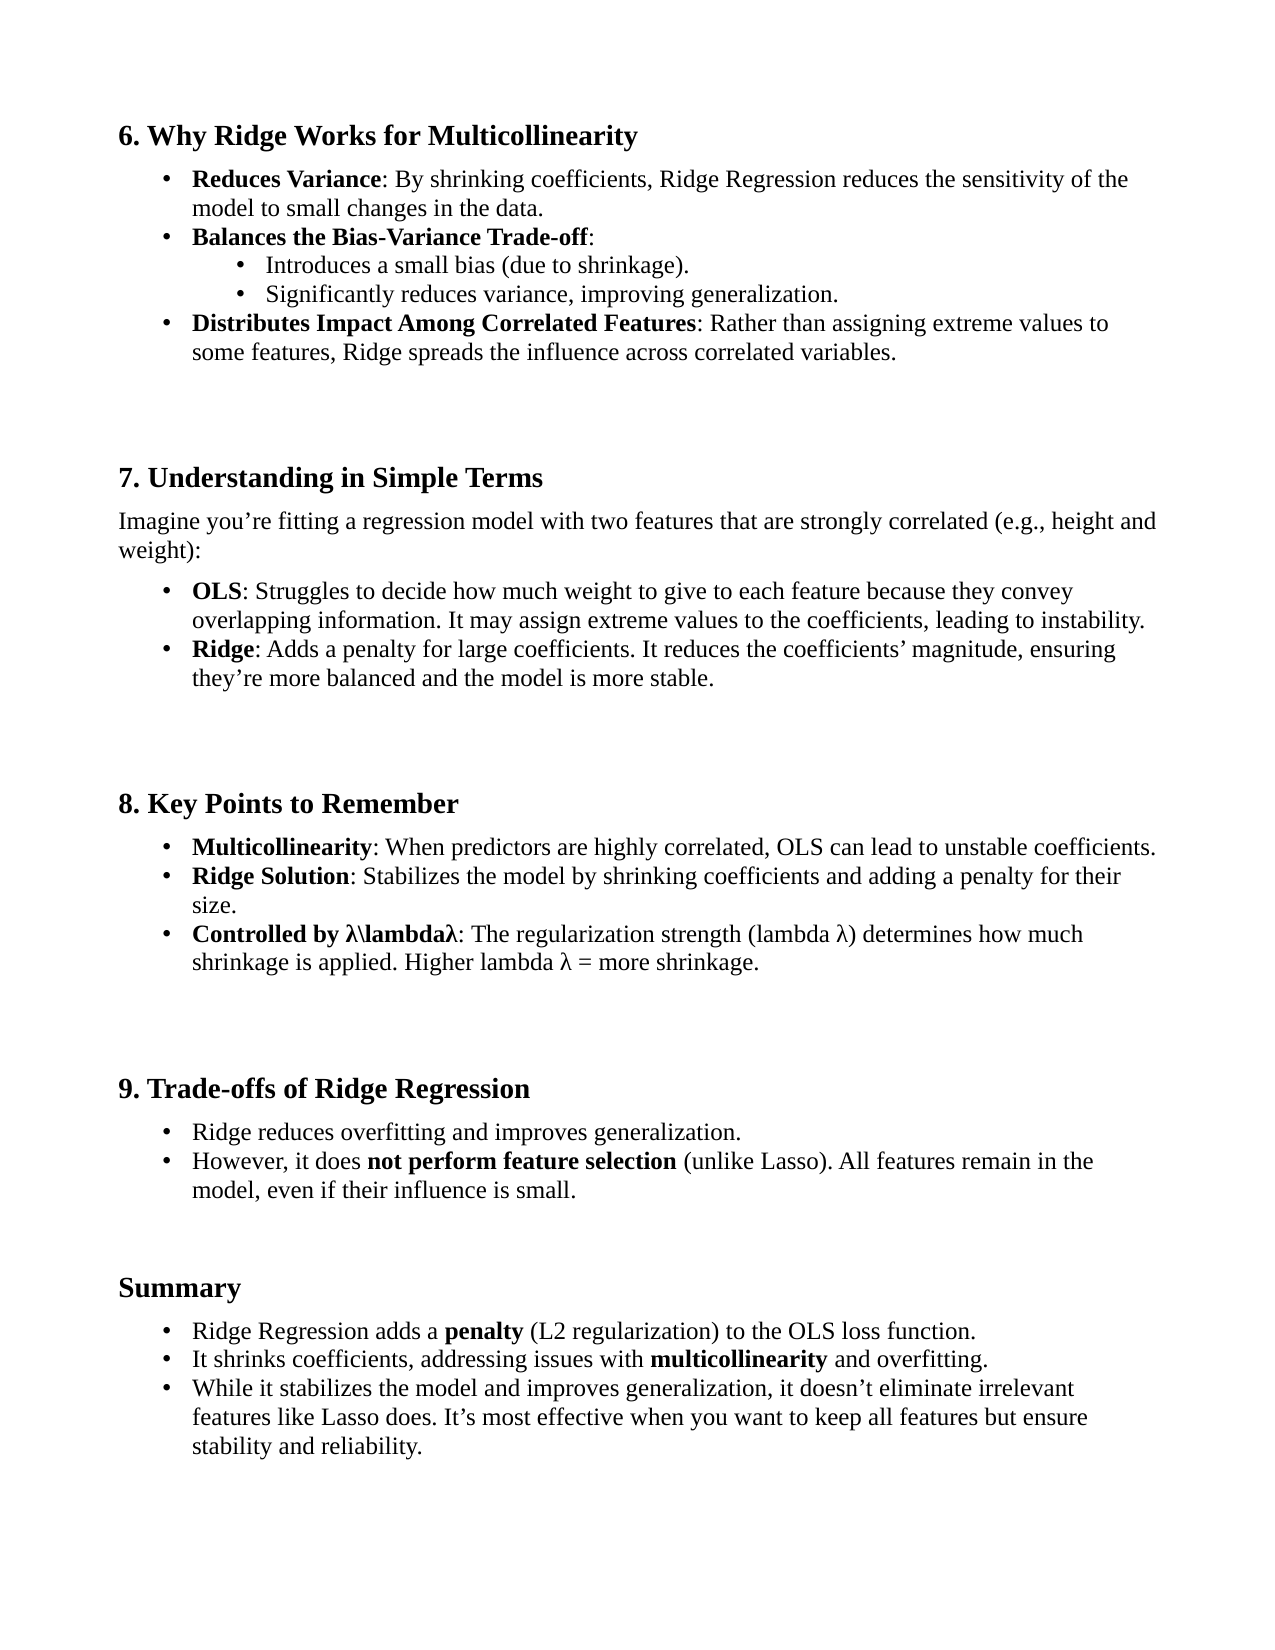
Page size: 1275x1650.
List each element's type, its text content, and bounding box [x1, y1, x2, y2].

list Multicollinearity: When predictors are highly correlated, OLS can lead to unstable coefficients. [162, 832, 1157, 861]
list Ridge Regression adds a penalty (L2 regularization) to the OLS loss function. [162, 1316, 1157, 1344]
list While it stabilizes the model and improves generalization, it doesn’t eliminate irrelevant features like Lasso does. It’s most effective when you want to keep all features but ensure stability and reliability. [162, 1373, 1157, 1459]
list Significantly reduces variance, improving generalization. [236, 279, 1157, 308]
list Controlled by λ\lambdaλ: The regularization strength (lambda λ) determines how much shrinkage is applied. Higher lambda λ = more shrinkage. [162, 919, 1157, 976]
list OLS: Struggles to decide how much weight to give to each feature because they convey overlapping information. It may assign extreme values to the coefficients, leading to instability. [162, 576, 1157, 634]
list Ridge Solution: Stabilizes the model by shrinking coefficients and adding a penalty for their size. [162, 861, 1157, 919]
subtitle 8. Key Points to Remember [118, 786, 1157, 820]
list Distributes Impact Among Correlated Features: Rather than assigning extreme values to some features, Ridge spreads the influence across correlated variables. [162, 308, 1157, 365]
list It shrinks coefficients, addressing issues with multicollinearity and overfitting. [162, 1344, 1157, 1373]
list Reduces Variance: By shrinking coefficients, Ridge Regression reduces the sensitivity of the model to small changes in the data. [162, 164, 1157, 222]
subtitle 7. Understanding in Simple Terms [118, 460, 1157, 494]
list Ridge reduces overfitting and improves generalization. [162, 1117, 1157, 1146]
subtitle 6. Why Ridge Works for Multicollinearity [118, 118, 1157, 152]
list Ridge: Adds a penalty for large coefficients. It reduces the coefficients’ magnitude, ensuring they’re more balanced and the model is more stable. [162, 634, 1157, 691]
list Introduces a small bias (due to shrinkage). [236, 250, 1157, 279]
subtitle 9. Trade-offs of Ridge Regression [118, 1071, 1157, 1105]
list Balances the Bias-Variance Trade-off: [162, 222, 1157, 250]
text Imagine you’re fitting a regression model with two features that are strongly correlated (e.g., height and weight): [118, 506, 1157, 564]
list However, it does not perform feature selection (unlike Lasso). All features remain in the model, even if their influence is small. [162, 1146, 1157, 1203]
subtitle Summary [118, 1270, 1157, 1303]
